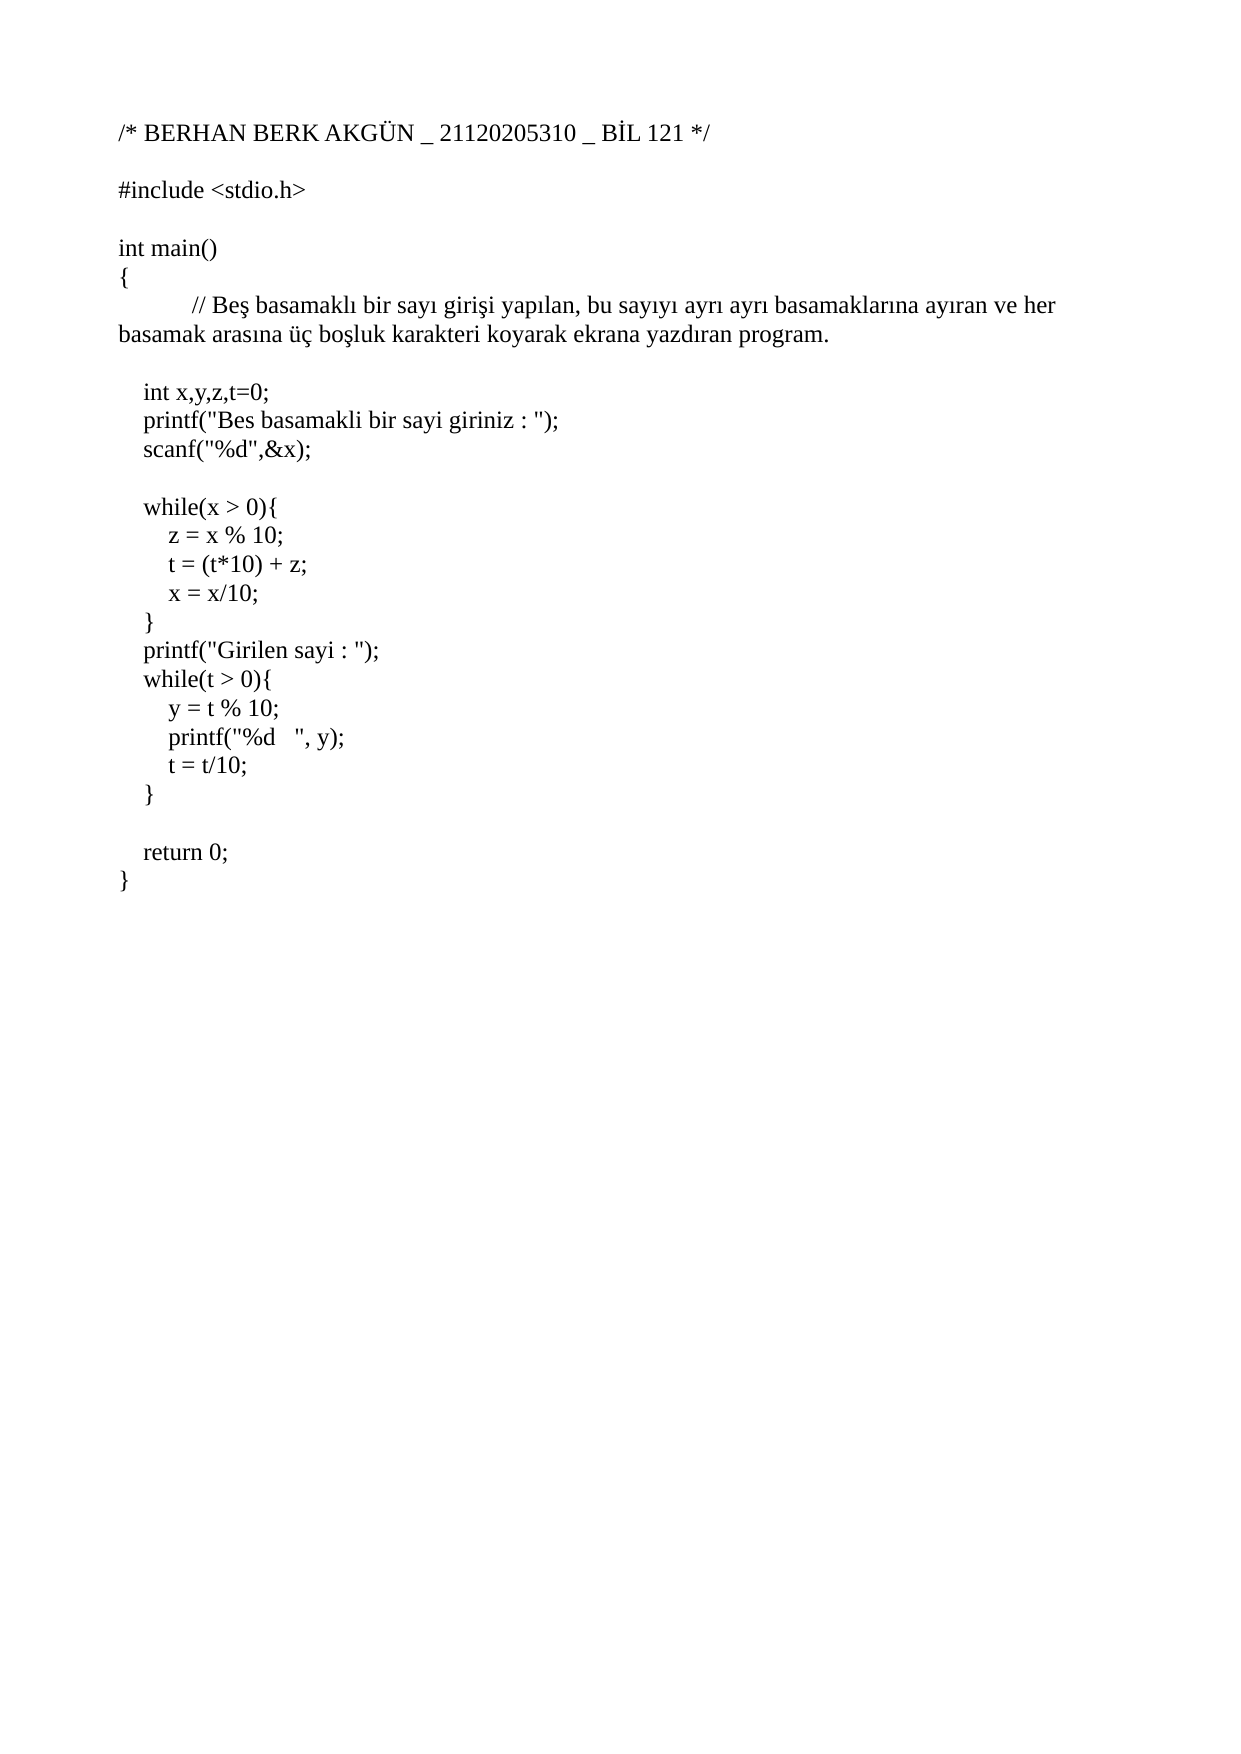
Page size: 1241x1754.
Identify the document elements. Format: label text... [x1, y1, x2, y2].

text printf("%d ", y); [118, 722, 1122, 751]
text while(t > 0){ [118, 664, 1122, 693]
text t = t/10; [118, 751, 1122, 779]
text printf("Girilen sayi : "); [118, 636, 1122, 664]
text t = (t*10) + z; [118, 549, 1122, 578]
text int main() [118, 233, 1122, 262]
text printf("Bes basamakli bir sayi giriniz : "); [118, 406, 1122, 434]
text scanf("%d",&x); [118, 434, 1122, 463]
text /* BERHAN BERK AKGÜN _ 21120205310 _ BİL 121 */ [118, 118, 1122, 147]
text } [118, 866, 1122, 894]
text #include <stdio.h> [118, 176, 1122, 204]
text while(x > 0){ [118, 492, 1122, 521]
text { [118, 262, 1122, 291]
text return 0; [118, 837, 1122, 866]
text int x,y,z,t=0; [118, 377, 1122, 406]
text } [118, 779, 1122, 808]
text // Beş basamaklı bir sayı girişi yapılan, bu sayıyı ayrı ayrı basamaklarına ayıran ve her basamak arasına üç boşluk karakteri koyarak ekrana yazdıran program. [118, 291, 1122, 348]
text } [118, 607, 1122, 636]
text z = x % 10; [118, 521, 1122, 549]
text y = t % 10; [118, 693, 1122, 722]
text x = x/10; [118, 578, 1122, 607]
